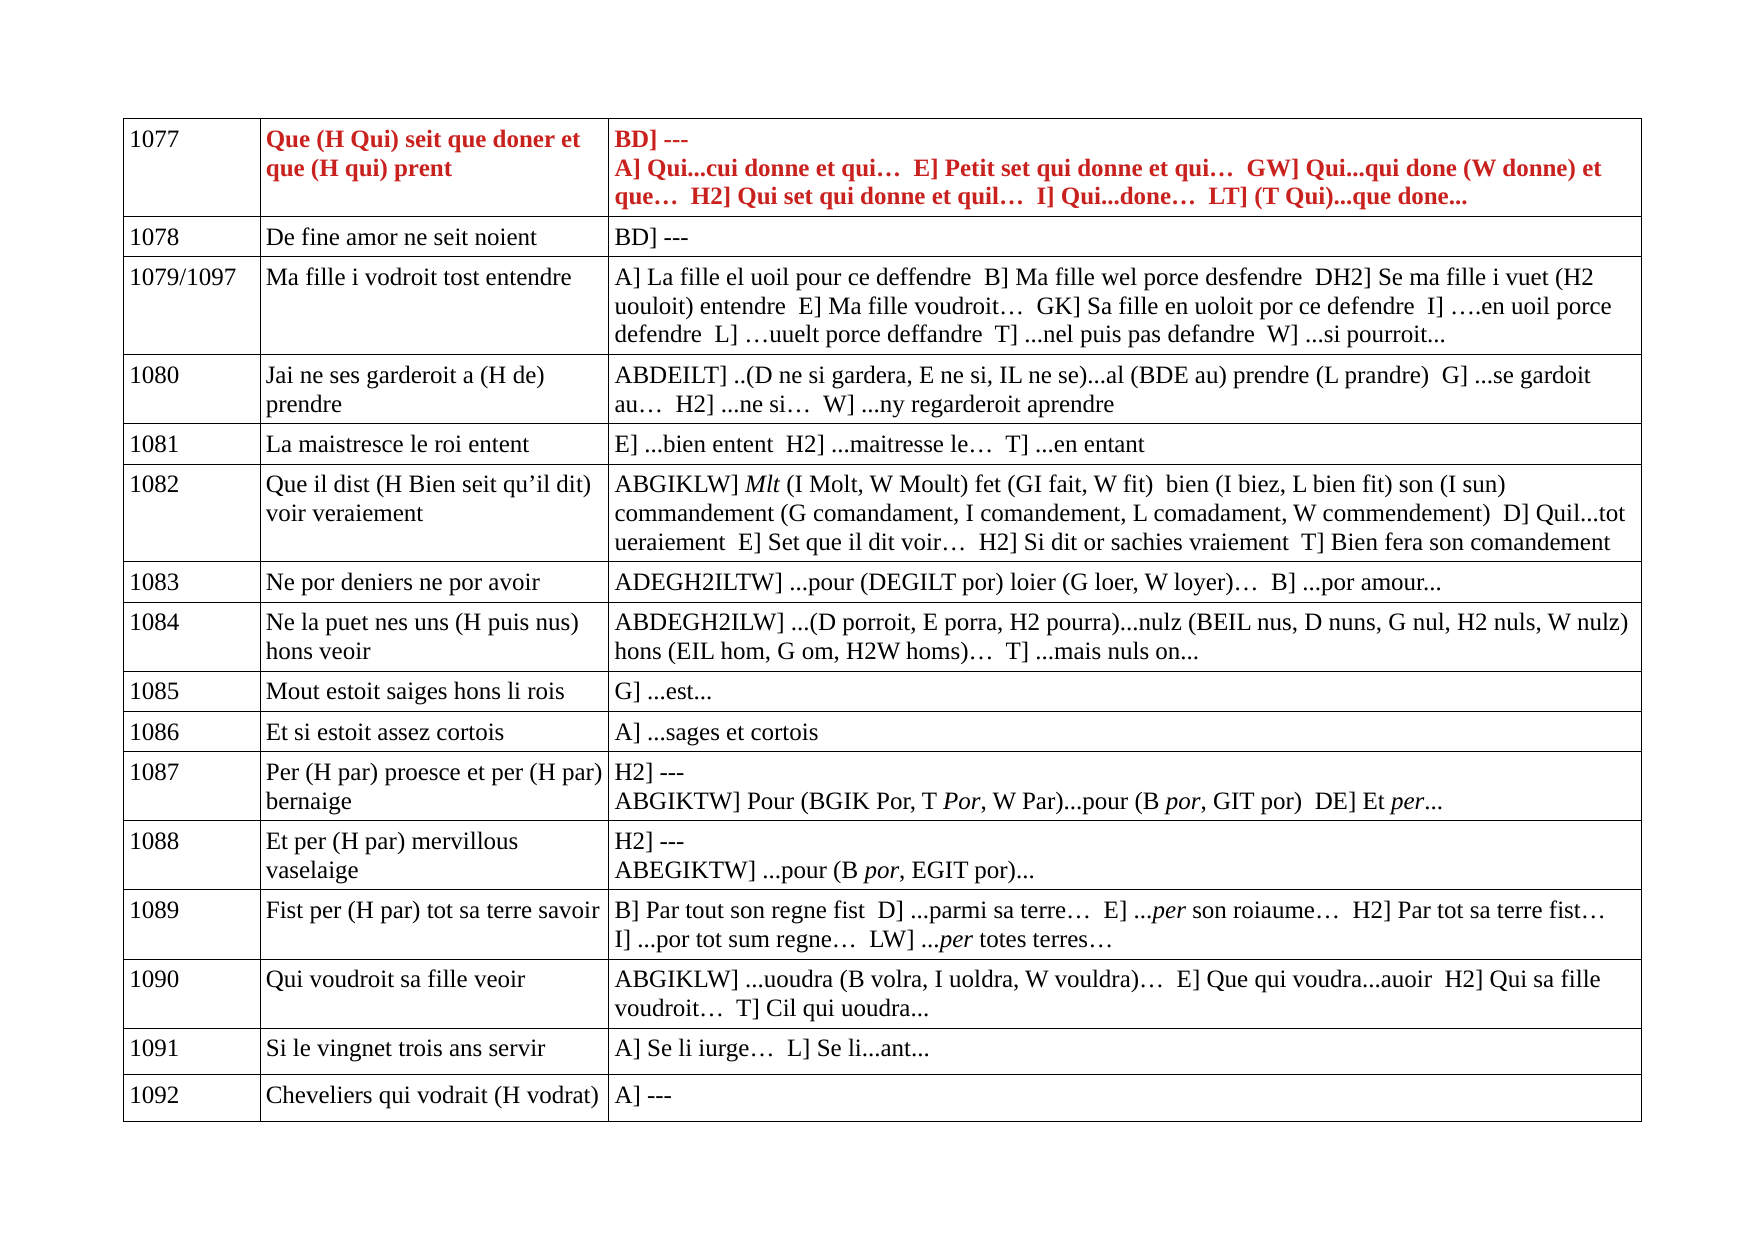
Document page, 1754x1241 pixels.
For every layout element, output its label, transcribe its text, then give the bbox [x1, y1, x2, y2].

table_cell Que (H Qui) seit que doner et que (H qui) prent [261, 119, 608, 216]
table_cell Qui voudroit sa fille veoir [261, 960, 608, 1027]
table_cell 1092 [124, 1075, 260, 1121]
table_cell A] La fille el uoil pour ce deffendre B] Ma fille wel porce desfendre DH2] Se ma fille i vuet (H2 uouloit) entendre E] Ma fille voudroit… GK] Sa fille en uoloit por ce defendre I] ….en uoil porce defendre L] …uuelt porce deffandre T] ...nel puis pas defandre W] ...si pourroit... [609, 257, 1641, 354]
table_cell 1079/1097 [124, 257, 260, 354]
table_cell 1087 [124, 752, 260, 820]
table_cell BD] --- A] Qui...cui donne et qui… E] Petit set qui donne et qui… GW] Qui...qui done (W donne) et que… H2] Qui set qui donne et quil… I] Qui...done… LT] (T Qui)...que done... [609, 119, 1641, 216]
table_cell De fine amor ne seit noient [261, 217, 608, 256]
table_cell 1086 [124, 712, 260, 751]
table_cell 1077 [124, 119, 260, 216]
table_cell 1089 [124, 890, 260, 958]
table_cell 1083 [124, 562, 260, 602]
table_cell Ma fille i vodroit tost entendre [261, 257, 608, 354]
table_cell 1085 [124, 672, 260, 711]
table_cell La maistresce le roi entent [261, 424, 608, 463]
table_cell Et si estoit assez cortois [261, 712, 608, 751]
table_cell G] ...est... [609, 672, 1641, 711]
table_cell ABGIKLW] ...uoudra (B volra, I uoldra, W vouldra)… E] Que qui voudra...auoir H2] Qui sa fille voudroit… T] Cil qui uoudra... [609, 960, 1641, 1027]
table_cell BD] --- [609, 217, 1641, 256]
table_cell Fist per (H par) tot sa terre savoir [261, 890, 608, 958]
table_cell Cheveliers qui vodrait (H vodrat) [261, 1075, 608, 1121]
table_cell 1091 [124, 1029, 260, 1074]
table_cell Jai ne ses garderoit a (H de) prendre [261, 355, 608, 423]
table_cell A] [609, 1075, 1641, 1121]
table_cell 1084 [124, 603, 260, 671]
table_cell Et per (H par) mervillous vaselaige [261, 821, 608, 889]
table_cell 1080 [124, 355, 260, 423]
table_cell Per (H par) proesce et per (H par) bernaige [261, 752, 608, 820]
table_cell 1081 [124, 424, 260, 463]
table_cell Ne por deniers ne por avoir [261, 562, 608, 602]
table_cell E] ...bien entent H2] ...maitresse le… T] ...en entant [609, 424, 1641, 463]
table_cell ABGIKLW] Mlt (I Molt, W Moult) fet (GI fait, W fit) bien (I biez, L bien fit) son (I sun) commandement (G comandament, I comandement, L comadament, W commendement) D] Quil...tot ueraiement E] Set que il dit voir… H2] Si dit or sachies vraiement T] Bien fera son comandement [609, 465, 1641, 561]
table_cell A] Se li iurge… L] Se li...ant... [609, 1029, 1641, 1074]
table_cell H2] --- ABGIKTW] Pour (BGIK Por, T Por, W Par)...pour (B por, GIT por) DE] Et per... [609, 752, 1641, 820]
table_cell A] ...sages et cortois [609, 712, 1641, 751]
table_cell H2] --- ABEGIKTW] ...pour (B por, EGIT por)... [609, 821, 1641, 889]
table_cell 1082 [124, 465, 260, 561]
table_cell 1078 [124, 217, 260, 256]
table_cell Mout estoit saiges hons li rois [261, 672, 608, 711]
table_cell ABDEGH2ILW] ...(D porroit, E porra, H2 pourra)...nulz (BEIL nus, D nuns, G nul, H2 nuls, W nulz) hons (EIL hom, G om, H2W homs)… T] ...mais nuls on... [609, 603, 1641, 671]
table_cell ABDEILT] ..(D ne si gardera, E ne si, IL ne se)...al (BDE au) prendre (L prandre) G] ...se gardoit au… H2] ...ne si… W] ...ny regarderoit aprendre [609, 355, 1641, 423]
table_cell Si le vingnet trois ans servir [261, 1029, 608, 1074]
table_cell 1088 [124, 821, 260, 889]
table_cell Ne la puet nes uns (H puis nus) hons veoir [261, 603, 608, 671]
table_cell B] Par tout son regne fist D] ...parmi sa terre… E] ...per son roiaume… H2] Par tot sa terre fist… I] ...por tot sum regne… LW] ...per totes terres… [609, 890, 1641, 958]
table_cell 1090 [124, 960, 260, 1027]
table_cell Que il dist (H Bien seit qu’il dit) voir veraiement [261, 465, 608, 561]
table_cell ADEGH2ILTW] ...pour (DEGILT por) loier (G loer, W loyer)… B] ...por amour... [609, 562, 1641, 602]
